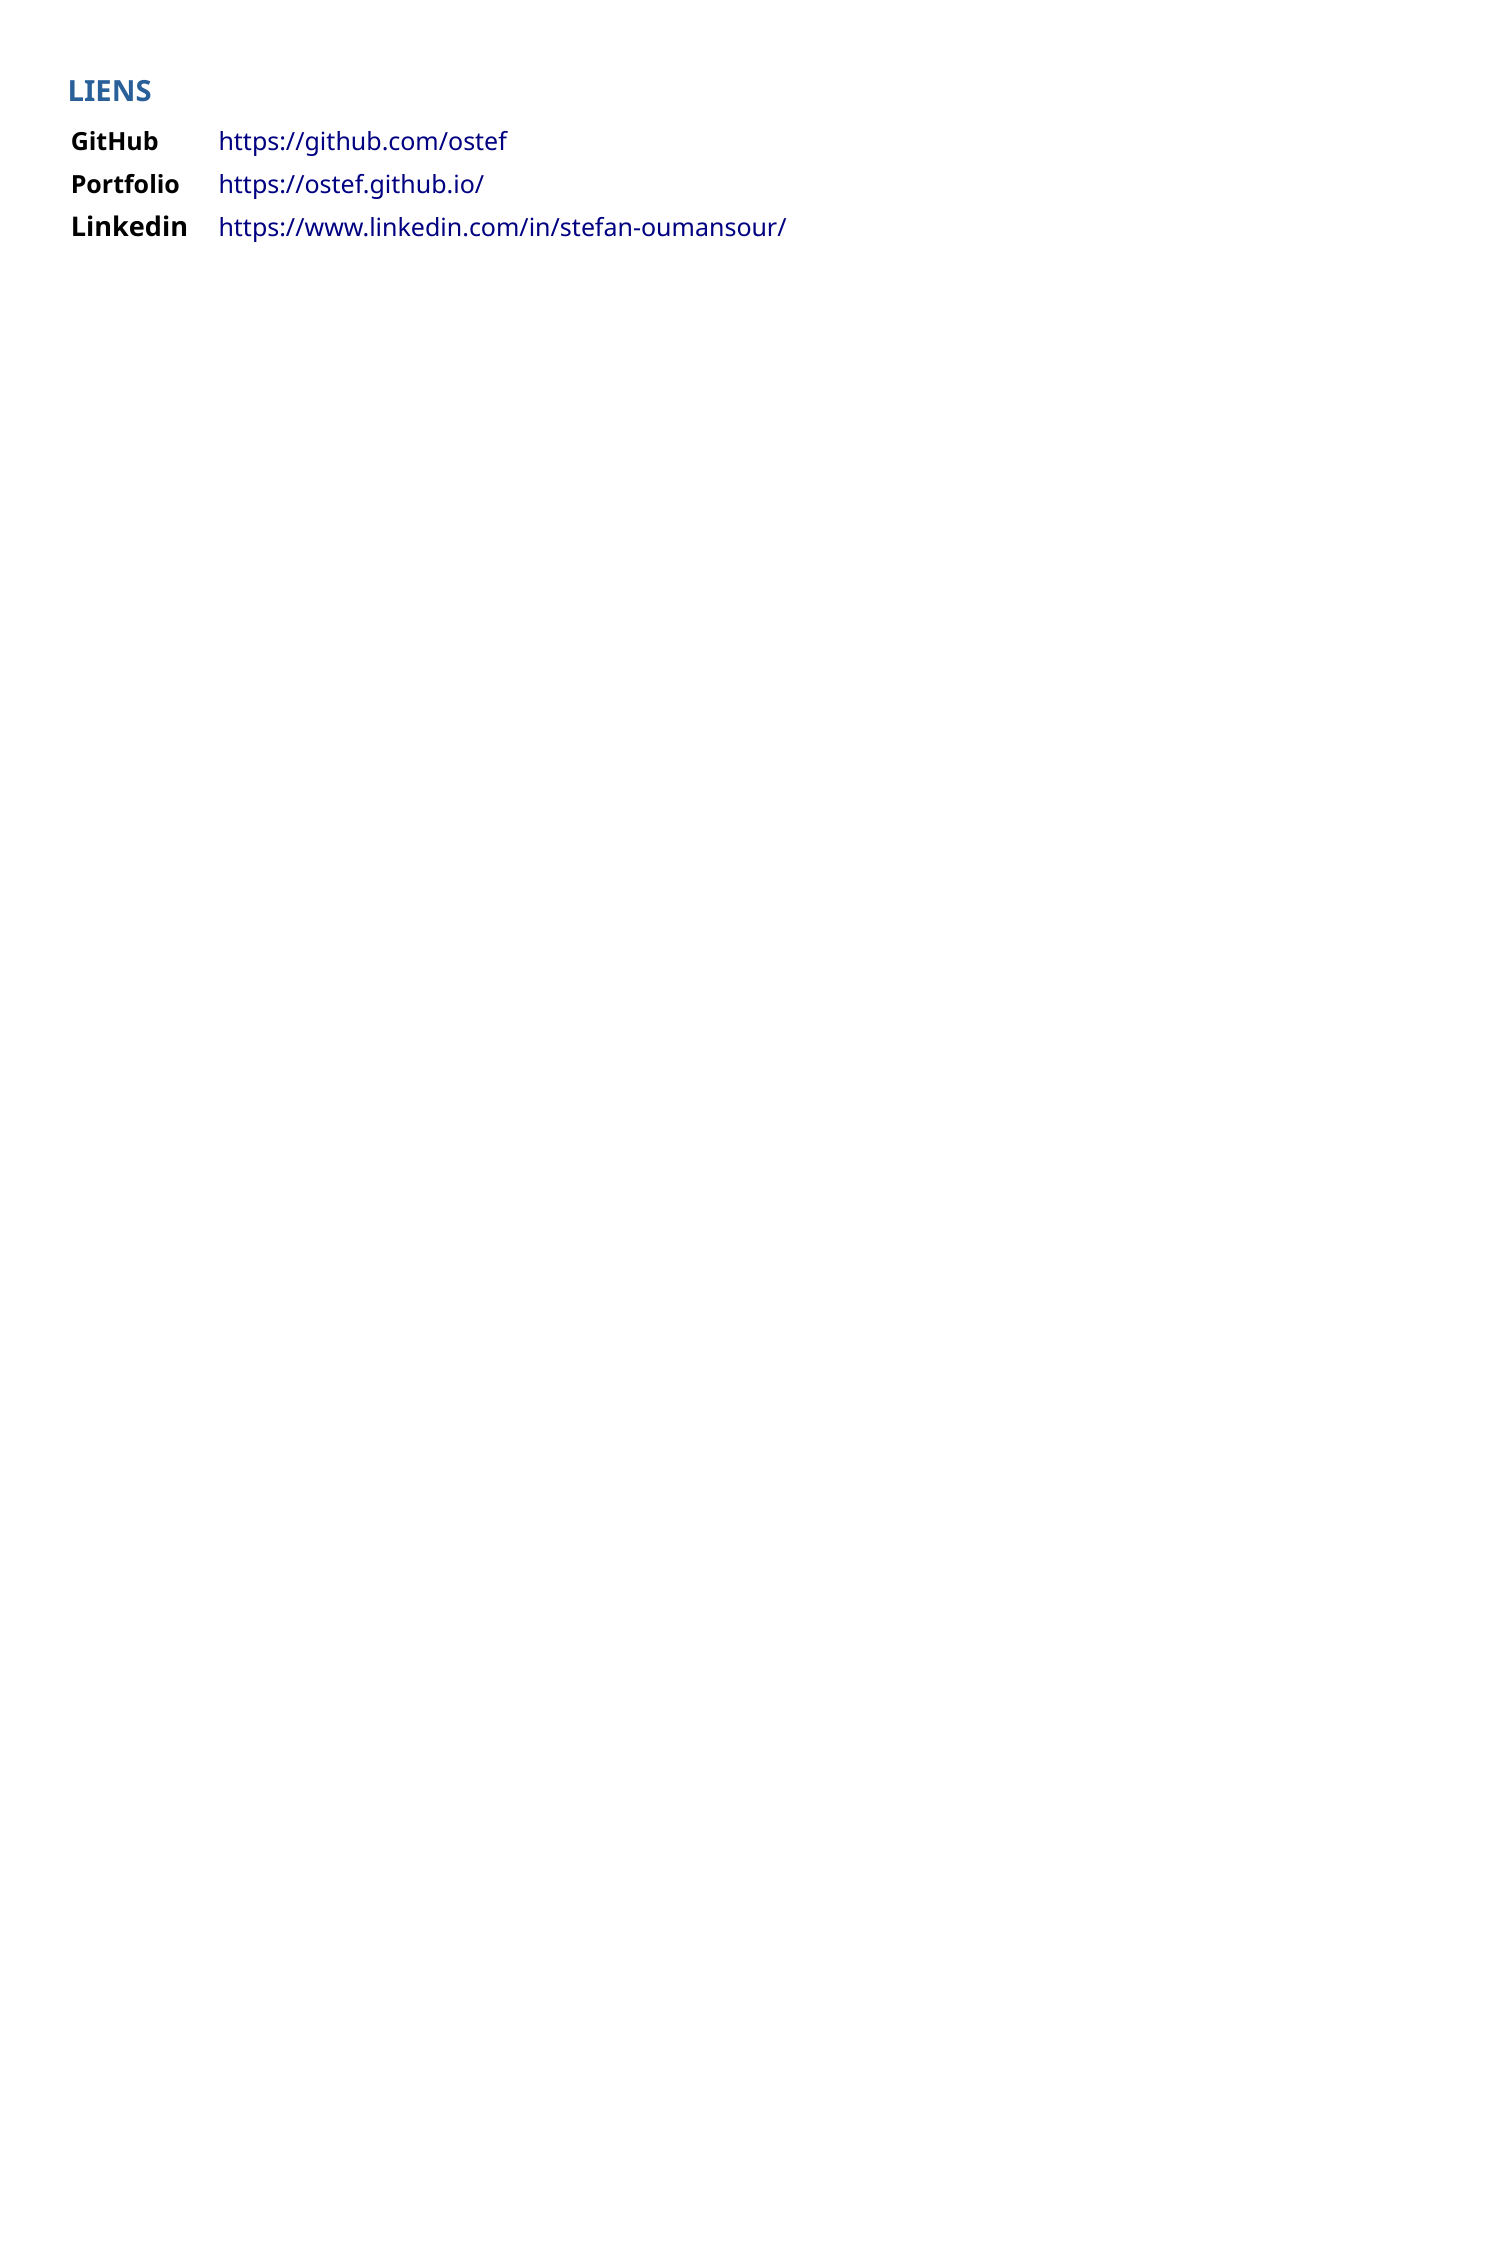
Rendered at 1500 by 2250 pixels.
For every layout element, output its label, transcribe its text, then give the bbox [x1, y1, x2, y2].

subtitle Linkedin https://www.linkedin.com/in/stefan-oumansour/ [71, 205, 1429, 245]
subtitle LIENS [67, 71, 1429, 110]
subtitle Portfolio https://ostef.github.io/ [71, 162, 1429, 202]
subtitle GitHub https://github.com/ostef [71, 119, 1429, 159]
